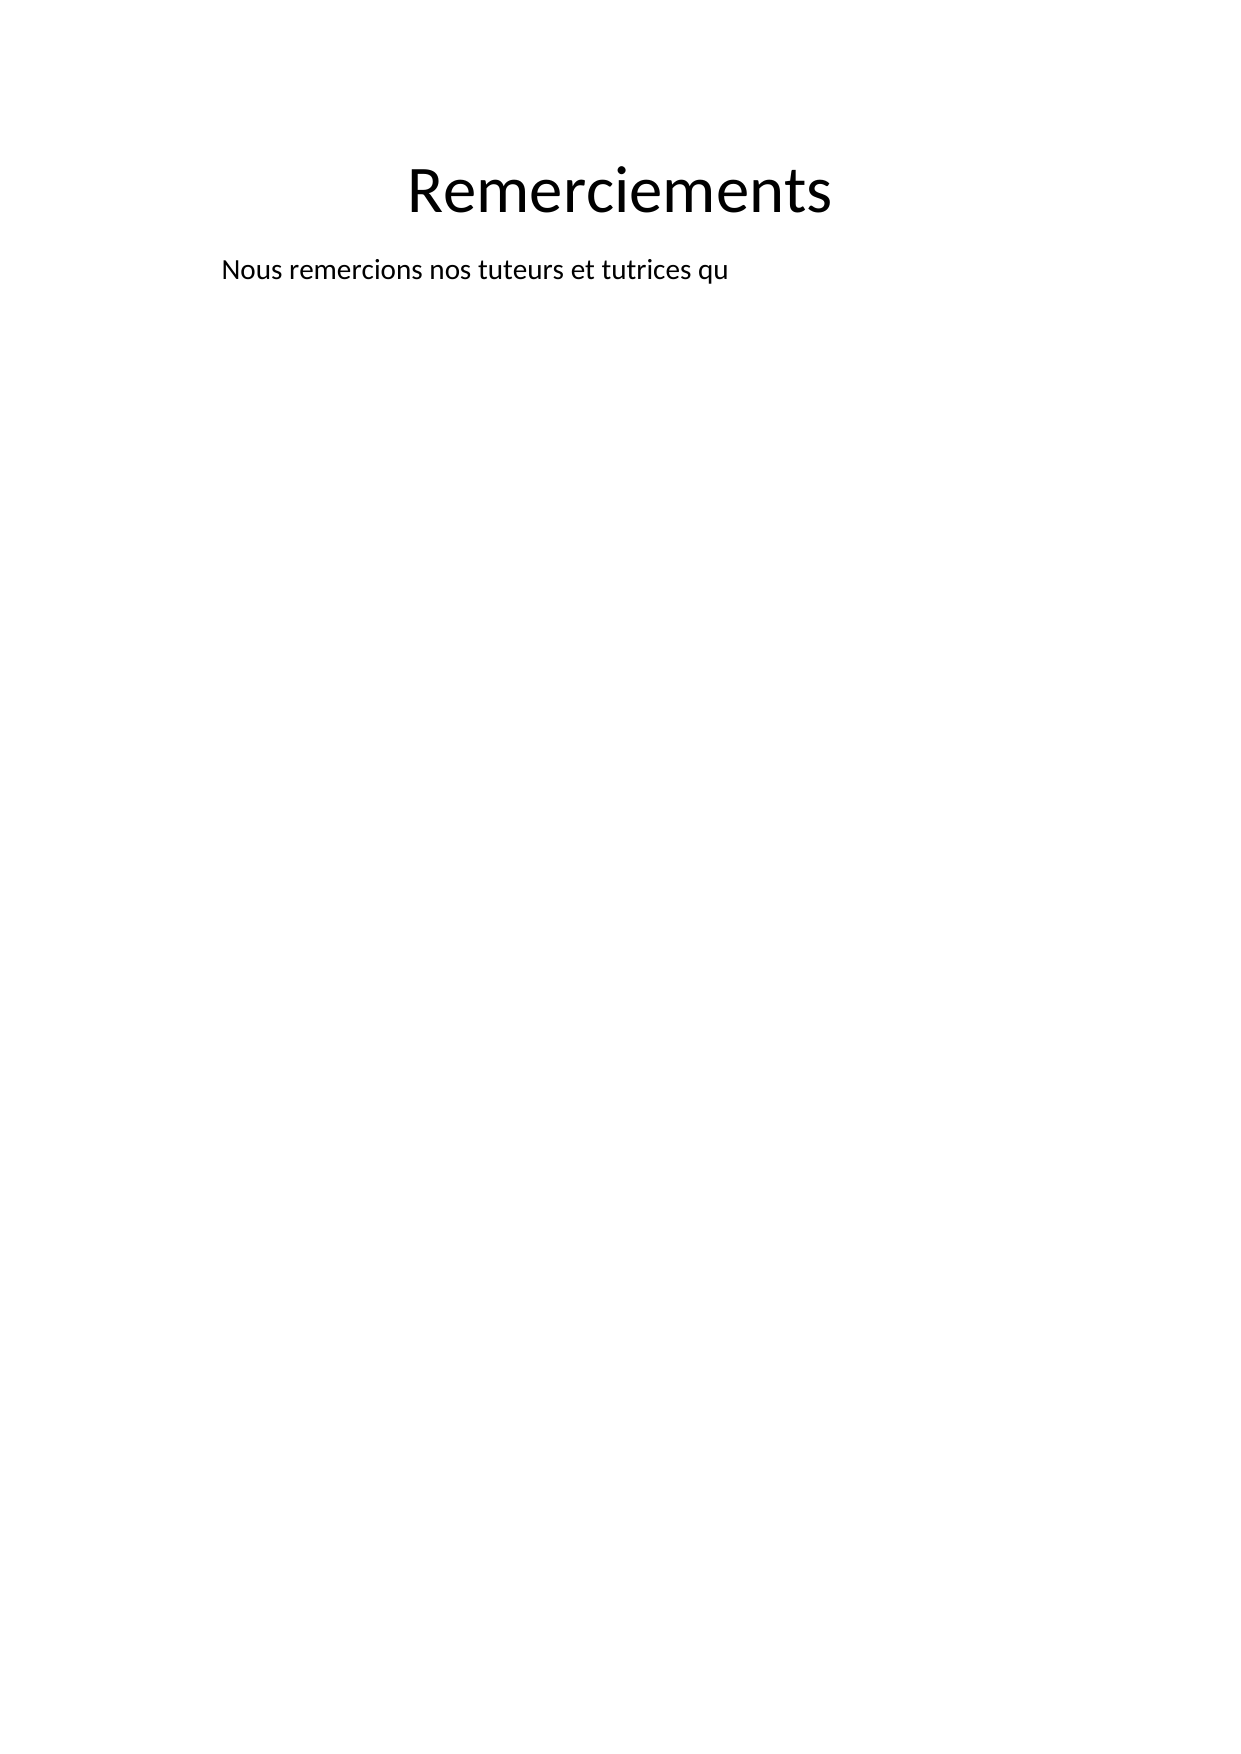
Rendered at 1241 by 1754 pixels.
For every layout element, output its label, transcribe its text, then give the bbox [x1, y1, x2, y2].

text Nous remercions nos tuteurs et tutrices qu [148, 251, 1093, 287]
text Remerciements [148, 148, 1093, 229]
